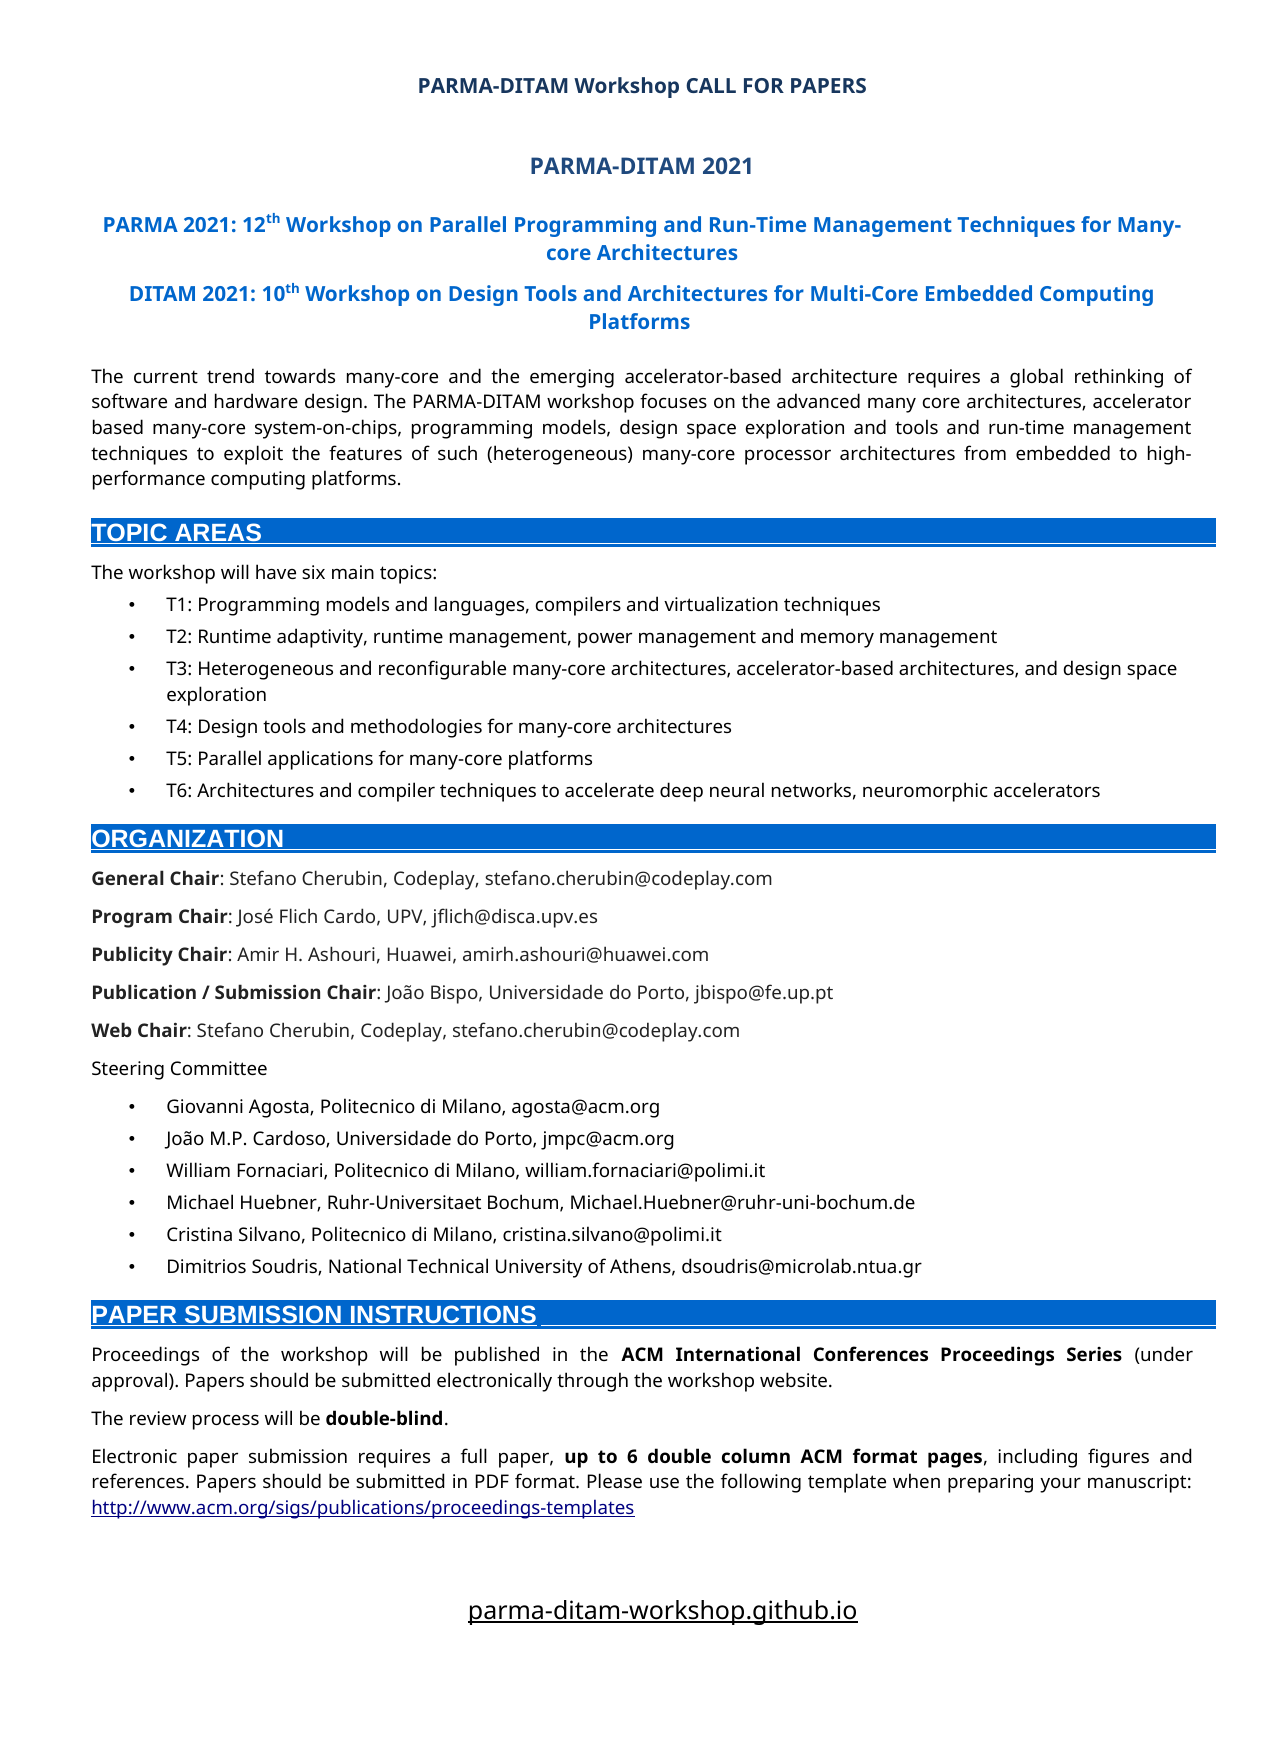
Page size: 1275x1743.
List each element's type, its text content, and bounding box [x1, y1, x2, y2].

subtitle TOPIC AREAS [91, 518, 1193, 543]
text Electronic paper submission requires a full paper, up to 6 double column ACM format pages, including figures and references. Papers should be submitted in PDF format. Please use the following template when preparing your manuscript: http://www.acm.org/sigs/publications/proceedings-templates [91, 1443, 1193, 1520]
list T5: Parallel applications for many-core platforms [128, 745, 1193, 771]
text The workshop will have six main topics: [91, 559, 1193, 585]
subtitle DITAM 2021: 10th Workshop on Design Tools and Architectures for Multi-Core Embedded Computing Platforms [91, 279, 1193, 336]
subtitle ORGANIZATION [91, 824, 1193, 849]
list Dimitrios Soudris, National Technical University of Athens, dsoudris@microlab.ntua.gr [128, 1254, 1193, 1279]
list William Fornaciari, Politecnico di Milano, william.fornaciari@polimi.it [128, 1157, 1193, 1183]
text Proceedings of the workshop will be published in the ACM International Conferences Proceedings Series (under approval). Papers should be submitted electronically through the workshop website. [91, 1342, 1193, 1393]
subtitle PAPER SUBMISSION INSTRUCTIONS [91, 1300, 1193, 1329]
text Steering Committee [91, 1055, 1193, 1081]
text The current trend towards many-core and the emerging accelerator-based architecture requires a global rethinking of software and hardware design. The PARMA-DITAM workshop focuses on the advanced many core architectures, accelerator based many-core system-on-chips, programming models, design space exploration and tools and run-time management techniques to exploit the features of such (heterogeneous) many-core processor architectures from embedded to high-performance computing platforms. [91, 363, 1193, 491]
list T3: Heterogeneous and reconfigurable many-core architectures, accelerator-based architectures, and design space exploration [128, 655, 1193, 706]
list João M.P. Cardoso, Universidade do Porto, jmpc@acm.org [128, 1125, 1193, 1151]
text Publication / Submission Chair: João Bispo, Universidade do Porto, jbispo@fe.up.pt [91, 979, 1193, 1005]
text PARMA-DITAM 2021 [91, 150, 1193, 181]
list Michael Huebner, Ruhr-Universitaet Bochum, Michael.Huebner@ruhr-uni-bochum.de [128, 1189, 1193, 1215]
list Giovanni Agosta, Politecnico di Milano, agosta@acm.org [128, 1093, 1193, 1119]
text PARMA 2021: 12th Workshop on Parallel Programming and Run-Time Management Techniques for Many-core Architectures [91, 210, 1193, 267]
text Web Chair: Stefano Cherubin, Codeplay, stefano.cherubin@codeplay.com [91, 1017, 1193, 1043]
text The review process will be double-blind. [91, 1405, 1193, 1431]
list T2: Runtime adaptivity, runtime management, power management and memory management [128, 623, 1193, 649]
text Program Chair: José Flich Cardo, UPV, jflich@disca.upv.es [91, 903, 1193, 929]
text General Chair: Stefano Cherubin, Codeplay, stefano.cherubin@codeplay.com [91, 865, 1193, 891]
text Publicity Chair: Amir H. Ashouri, Huawei, amirh.ashouri@huawei.com [91, 941, 1193, 967]
list T1: Programming models and languages, compilers and virtualization techniques [128, 591, 1193, 617]
list T6: Architectures and compiler techniques to accelerate deep neural networks, neuromorphic accelerators [128, 777, 1193, 803]
list T4: Design tools and methodologies for many-core architectures [128, 713, 1193, 738]
list Cristina Silvano, Politecnico di Milano, cristina.silvano@polimi.it [128, 1222, 1193, 1247]
